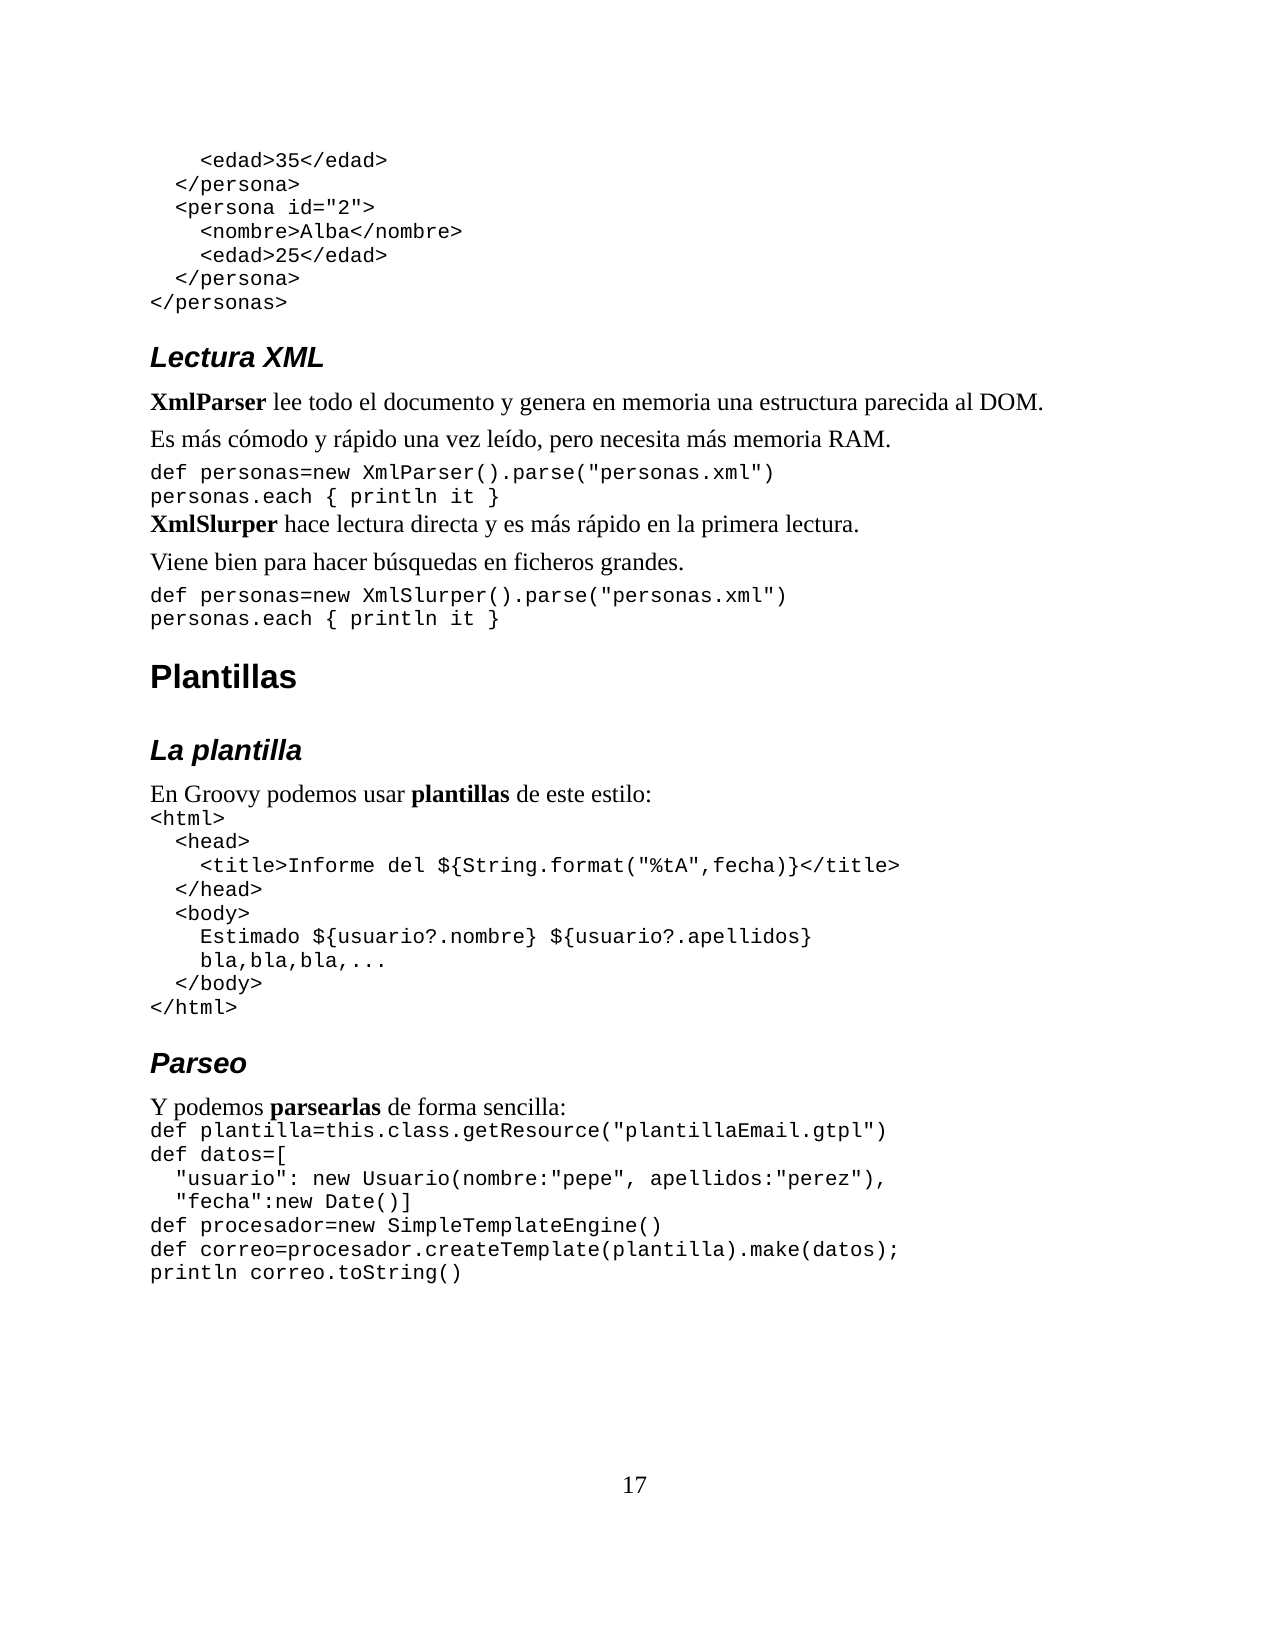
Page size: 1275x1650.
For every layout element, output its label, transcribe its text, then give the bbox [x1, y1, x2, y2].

text <persona id="2"> [150, 197, 1125, 221]
text def plantilla=this.class.getResource("plantillaEmail.gtpl") [150, 1121, 1125, 1144]
text </persona> [150, 174, 1125, 197]
text def datos=[ [150, 1144, 1125, 1168]
text personas.each { println it } [150, 608, 1125, 632]
text def personas=new XmlParser().parse("personas.xml") [150, 462, 1125, 486]
text </body> [150, 973, 1125, 997]
text XmlParser lee todo el documento y genera en memoria una estructura parecida al DOM. [150, 387, 1125, 415]
text def correo=procesador.createTemplate(plantilla).make(datos); [150, 1239, 1125, 1262]
text Viene bien para hacer búsquedas en ficheros grandes. [150, 547, 1125, 576]
text <edad>35</edad> [150, 150, 1125, 174]
text "fecha":new Date()] [150, 1191, 1125, 1215]
text <nombre>Alba</nombre> [150, 221, 1125, 244]
text <head> [150, 832, 1125, 855]
text personas.each { println it } [150, 486, 1125, 509]
text </head> [150, 879, 1125, 902]
subtitle Lectura XML [150, 341, 1125, 374]
text Es más cómodo y rápido una vez leído, pero necesita más memoria RAM. [150, 424, 1125, 453]
text <html> [150, 808, 1125, 832]
text </personas> [150, 292, 1125, 316]
text <edad>25</edad> [150, 244, 1125, 268]
text "usuario": new Usuario(nombre:"pepe", apellidos:"perez"), [150, 1168, 1125, 1191]
text Y podemos parsearlas de forma sencilla: [150, 1092, 1125, 1121]
text </persona> [150, 268, 1125, 292]
text En Groovy podemos usar plantillas de este estilo: [150, 779, 1125, 808]
subtitle Parseo [150, 1046, 1125, 1079]
subtitle Plantillas [150, 657, 1125, 696]
subtitle La plantilla [150, 733, 1125, 767]
text Estimado ${usuario?.nombre} ${usuario?.apellidos} [150, 926, 1125, 950]
text println correo.toString() [150, 1262, 1125, 1286]
text <body> [150, 902, 1125, 926]
text def personas=new XmlSlurper().parse("personas.xml") [150, 585, 1125, 608]
text def procesador=new SimpleTemplateEngine() [150, 1215, 1125, 1239]
text bla,bla,bla,... [150, 950, 1125, 973]
text </html> [150, 997, 1125, 1021]
text <title>Informe del ${String.format("%tA",fecha)}</title> [150, 855, 1125, 879]
text XmlSlurper hace lectura directa y es más rápido en la primera lectura. [150, 509, 1125, 538]
